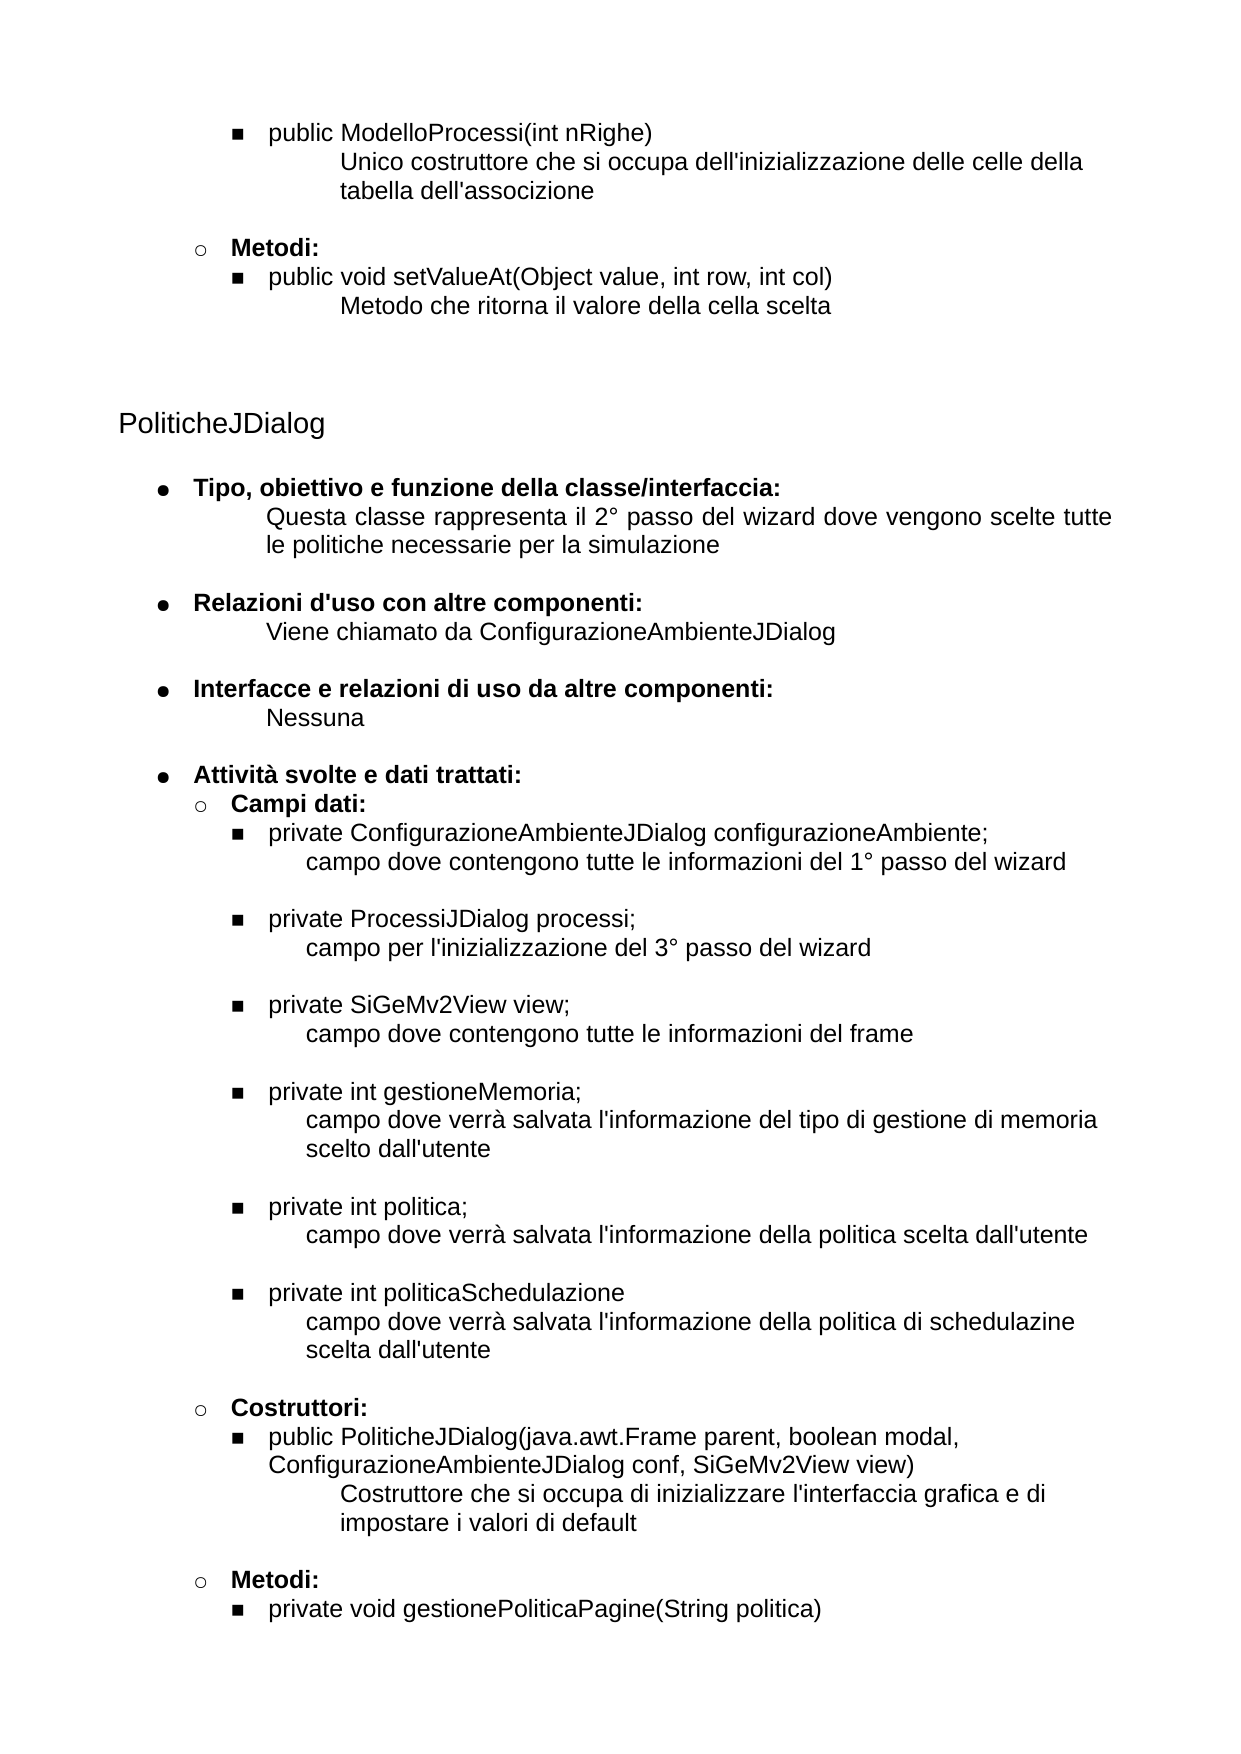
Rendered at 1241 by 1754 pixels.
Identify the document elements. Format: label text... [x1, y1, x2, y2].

list Tipo, obiettivo e funzione della classe/interfaccia: [156, 473, 1122, 501]
list Metodi: [193, 1565, 1122, 1594]
list campo dove contengono tutte le informazioni del frame [268, 1019, 1122, 1048]
list public void setValueAt(Object value, int row, int col) [231, 262, 1122, 291]
list campo dove contengono tutte le informazioni del 1° passo del wizard [268, 846, 1122, 875]
list private SiGeMv2View view; [231, 990, 1122, 1019]
list private void gestionePoliticaPagine(String politica) [231, 1594, 1122, 1623]
list public ModelloProcessi(int nRighe) [231, 118, 1122, 147]
list Relazioni d'uso con altre componenti: [156, 588, 1122, 616]
list Viene chiamato da ConfigurazioneAmbienteJDialog [156, 616, 1122, 645]
list Metodi: [193, 233, 1122, 262]
list private ProcessiJDialog processi; [231, 904, 1122, 933]
list Interfacce e relazioni di uso da altre componenti: [156, 674, 1122, 703]
list Attività svolte e dati trattati: [156, 760, 1122, 789]
text Costruttore che si occupa di inizializzare l'interfaccia grafica e di impostare i valori di default [118, 1479, 1122, 1536]
list private int gestioneMemoria; [231, 1076, 1122, 1105]
list campo dove verrà salvata l'informazione della politica scelta dall'utente [268, 1220, 1122, 1249]
list Campi dati: [193, 789, 1122, 818]
list public PoliticheJDialog(java.awt.Frame parent, boolean modal, ConfigurazioneAmbienteJDialog conf, SiGeMv2View view) [231, 1421, 1122, 1479]
text Metodo che ritorna il valore della cella scelta [118, 291, 1122, 319]
list Nessuna [156, 703, 1122, 731]
list campo dove verrà salvata l'informazione della politica di schedulazine scelta dall'utente [268, 1306, 1122, 1364]
text Unico costruttore che si occupa dell'inizializzazione delle celle della tabella dell'associzione [118, 147, 1122, 204]
list private ConfigurazioneAmbienteJDialog configurazioneAmbiente; [231, 818, 1122, 846]
list private int politica; [231, 1191, 1122, 1220]
list private int politicaSchedulazione [231, 1278, 1122, 1306]
list campo dove verrà salvata l'informazione del tipo di gestione di memoria scelto dall'utente [268, 1105, 1122, 1163]
list Costruttori: [193, 1393, 1122, 1421]
list campo per l'inizializzazione del 3° passo del wizard [268, 933, 1122, 961]
text PoliticheJDialog [118, 406, 1122, 439]
list Questa classe rappresenta il 2° passo del wizard dove vengono scelte tutte le politiche necessarie per la simulazione [156, 501, 1122, 559]
